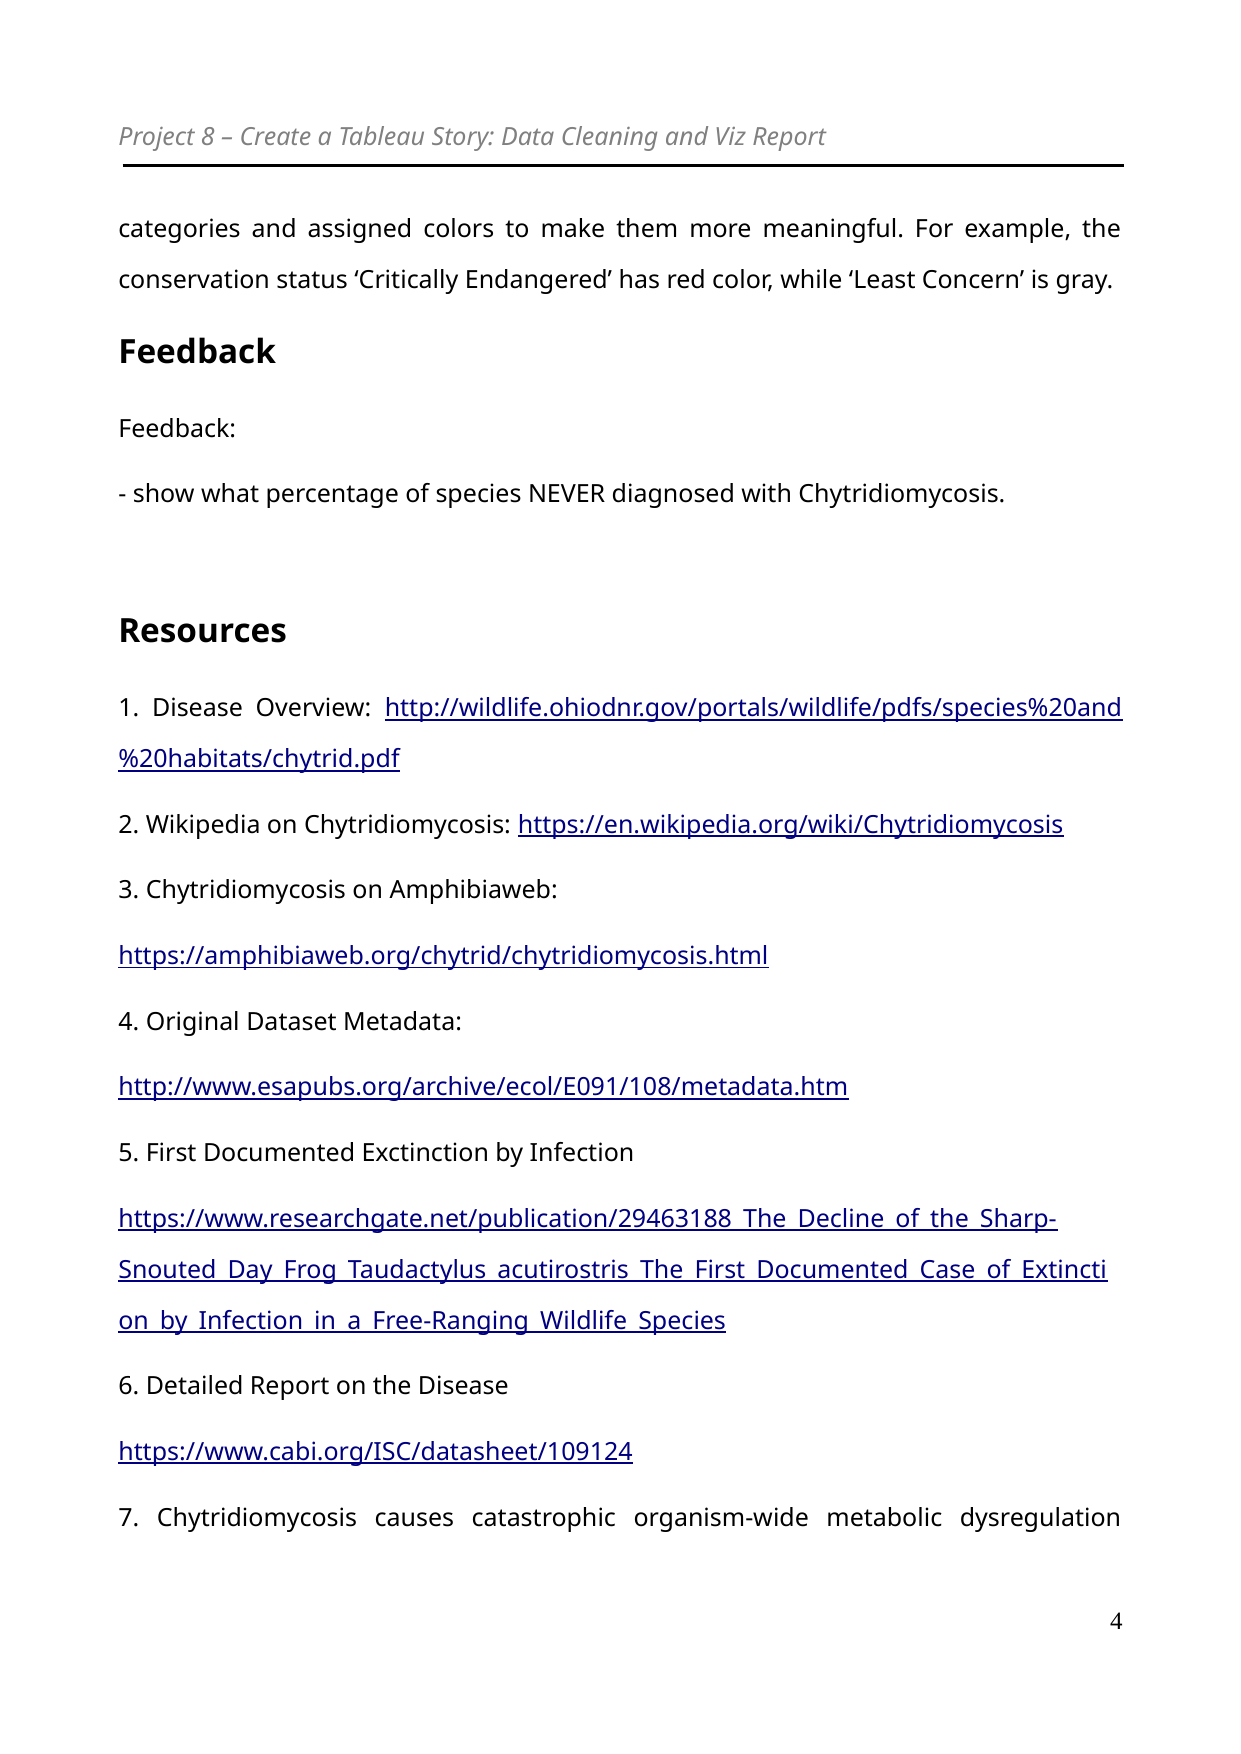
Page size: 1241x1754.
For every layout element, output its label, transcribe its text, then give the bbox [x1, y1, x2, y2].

text categories and assigned colors to make them more meaningful. For example, the conservation status ‘Critically Endangered’ has red color, while ‘Least Concern’ is gray. [118, 211, 1122, 296]
text https://www.cabi.org/ISC/datasheet/109124 [118, 1434, 1122, 1468]
text https://amphibiaweb.org/chytrid/chytridiomycosis.html [118, 938, 1122, 972]
text http://www.esapubs.org/archive/ecol/E091/108/metadata.htm [118, 1069, 1122, 1103]
text 2. Wikipedia on Chytridiomycosis: https://en.wikipedia.org/wiki/Chytridiomycosis [118, 807, 1122, 841]
text Feedback: [118, 410, 1122, 444]
text 3. Chytridiomycosis on Amphibiaweb: [118, 872, 1122, 906]
text Resources [118, 607, 1122, 653]
text - show what percentage of species NEVER diagnosed with Chytridiomycosis. [118, 476, 1122, 510]
text Feedback [118, 328, 1122, 373]
text 7. Chytridiomycosis causes catastrophic organism-wide metabolic dysregulation [118, 1499, 1122, 1533]
text https://www.researchgate.net/publication/29463188_The_Decline_of_the_Sharp-Snouted_Day_Frog_Taudactylus_acutirostris_The_First_Documented_Case_of_Extinction_by_Infection_in_a_Free-Ranging_Wildlife_Species [118, 1200, 1122, 1336]
text 6. Detailed Report on the Disease [118, 1368, 1122, 1402]
text 1. Disease Overview: http://wildlife.ohiodnr.gov/portals/wildlife/pdfs/species%20and%20habitats/chytrid.pdf [118, 690, 1122, 775]
text 5. First Documented Exctinction by Infection [118, 1135, 1122, 1169]
text 4. Original Dataset Metadata: [118, 1003, 1122, 1037]
